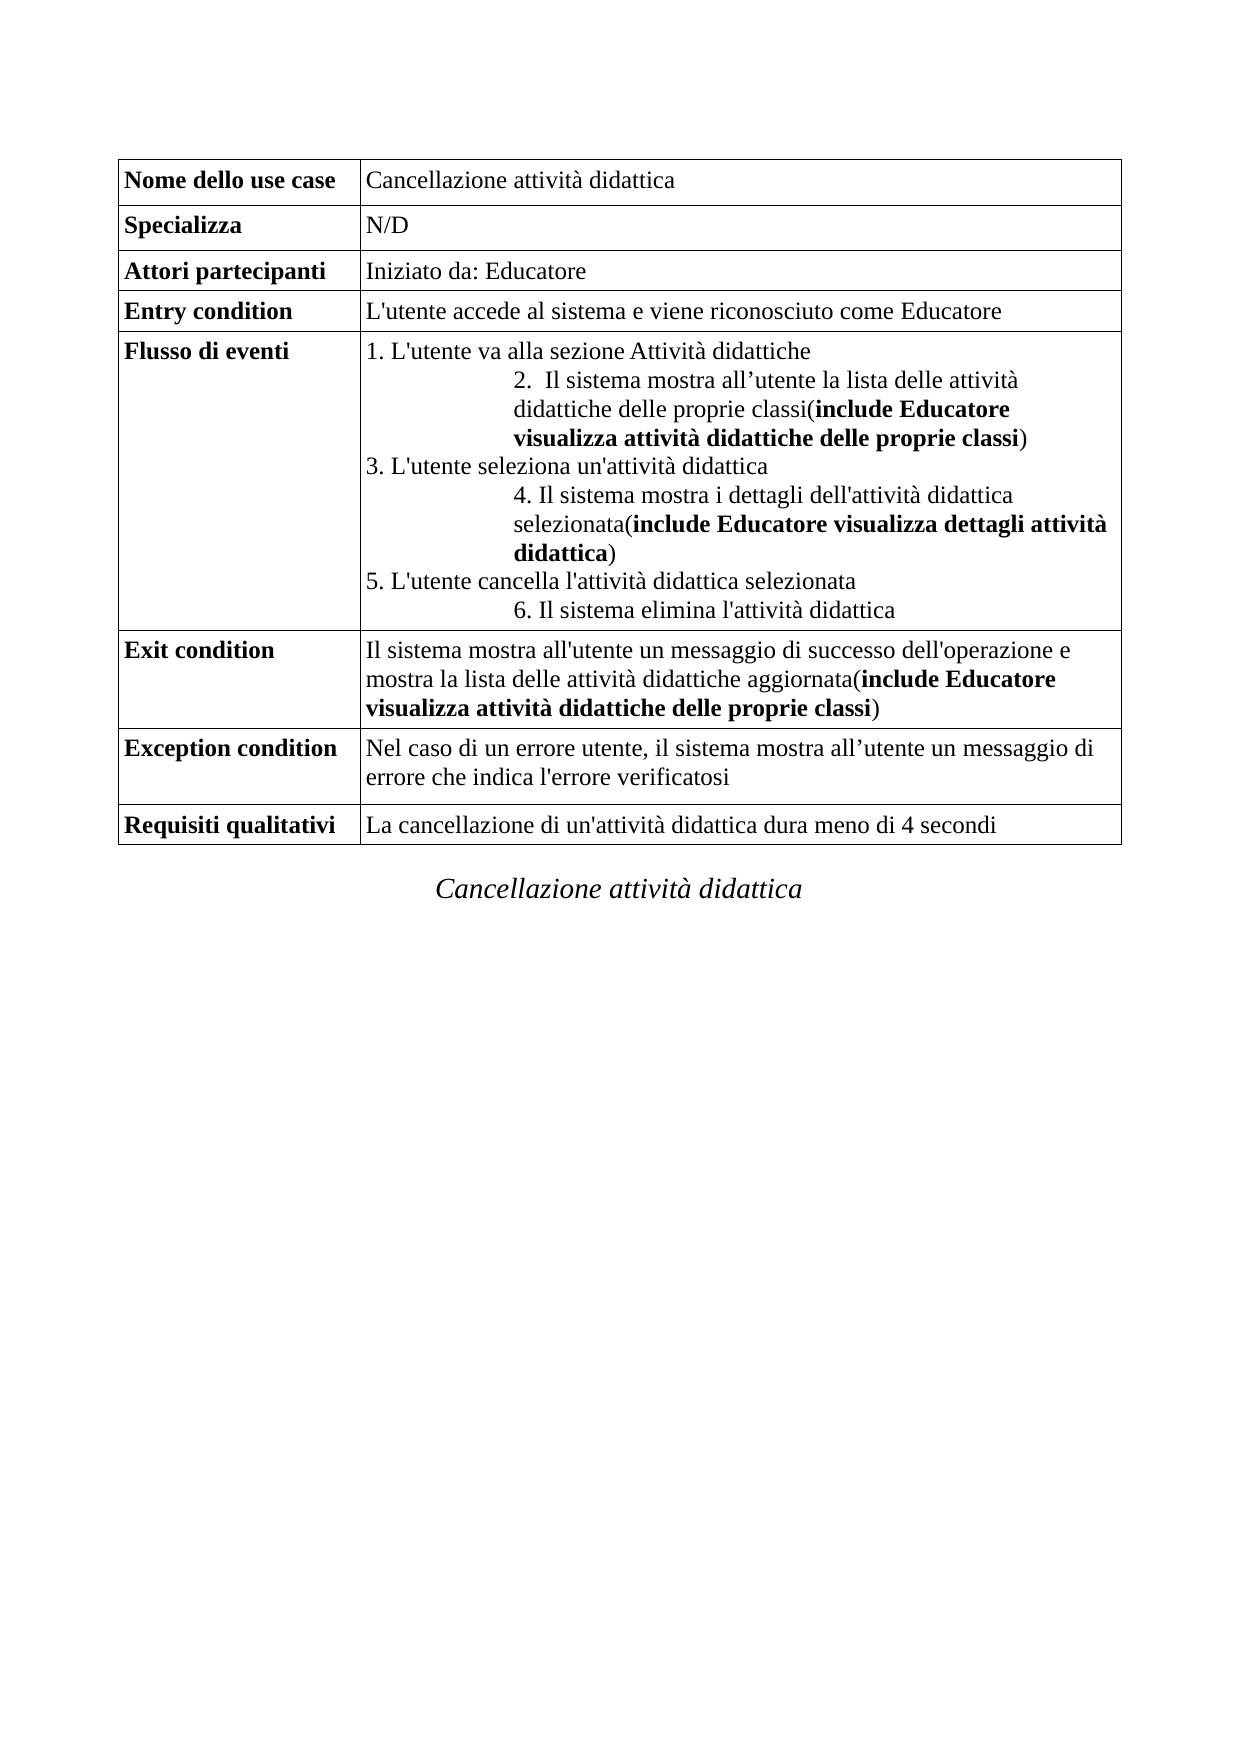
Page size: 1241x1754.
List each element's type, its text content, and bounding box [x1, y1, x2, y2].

table_cell Specializza [119, 206, 360, 250]
table_cell Requisiti qualitativi [119, 805, 360, 844]
table_cell Attori partecipanti [119, 251, 360, 290]
table_cell Il sistema mostra all'utente un messaggio di successo dell'operazione e mostra la lista delle attività didattiche aggiornata(include Educatore visualizza attività didattiche delle proprie classi) [361, 631, 1121, 727]
table_cell Flusso di eventi [119, 332, 360, 630]
text Cancellazione attività didattica [118, 871, 1122, 904]
table_cell L'utente accede al sistema e viene riconosciuto come Educatore [361, 291, 1121, 331]
table_cell Entry condition [119, 291, 360, 331]
table_cell Exception condition [119, 729, 360, 804]
table_cell L'utente va alla sezione Attività didattiche Il sistema mostra all’utente la lista delle attività didattiche delle proprie classi(include Educatore visualizza attività didattiche delle proprie classi) L'utente seleziona un'attività didattica Il sistema mostra i dettagli dell'attività didattica selezionata(include Educatore visualizza dettagli attività didattica) L'utente cancella l'attività didattica selezionata Il sistema elimina l'attività didattica [361, 332, 1121, 630]
table_cell Exit condition [119, 631, 360, 727]
table_cell Nel caso di un errore utente, il sistema mostra all’utente un messaggio di errore che indica l'errore verificatosi [361, 729, 1121, 804]
table_header Nome dello use case [119, 160, 360, 205]
table_cell N/D [361, 206, 1121, 250]
table_cell Iniziato da: Educatore [361, 251, 1121, 290]
table_header Cancellazione attività didattica [361, 160, 1121, 205]
table_cell La cancellazione di un'attività didattica dura meno di 4 secondi [361, 805, 1121, 844]
